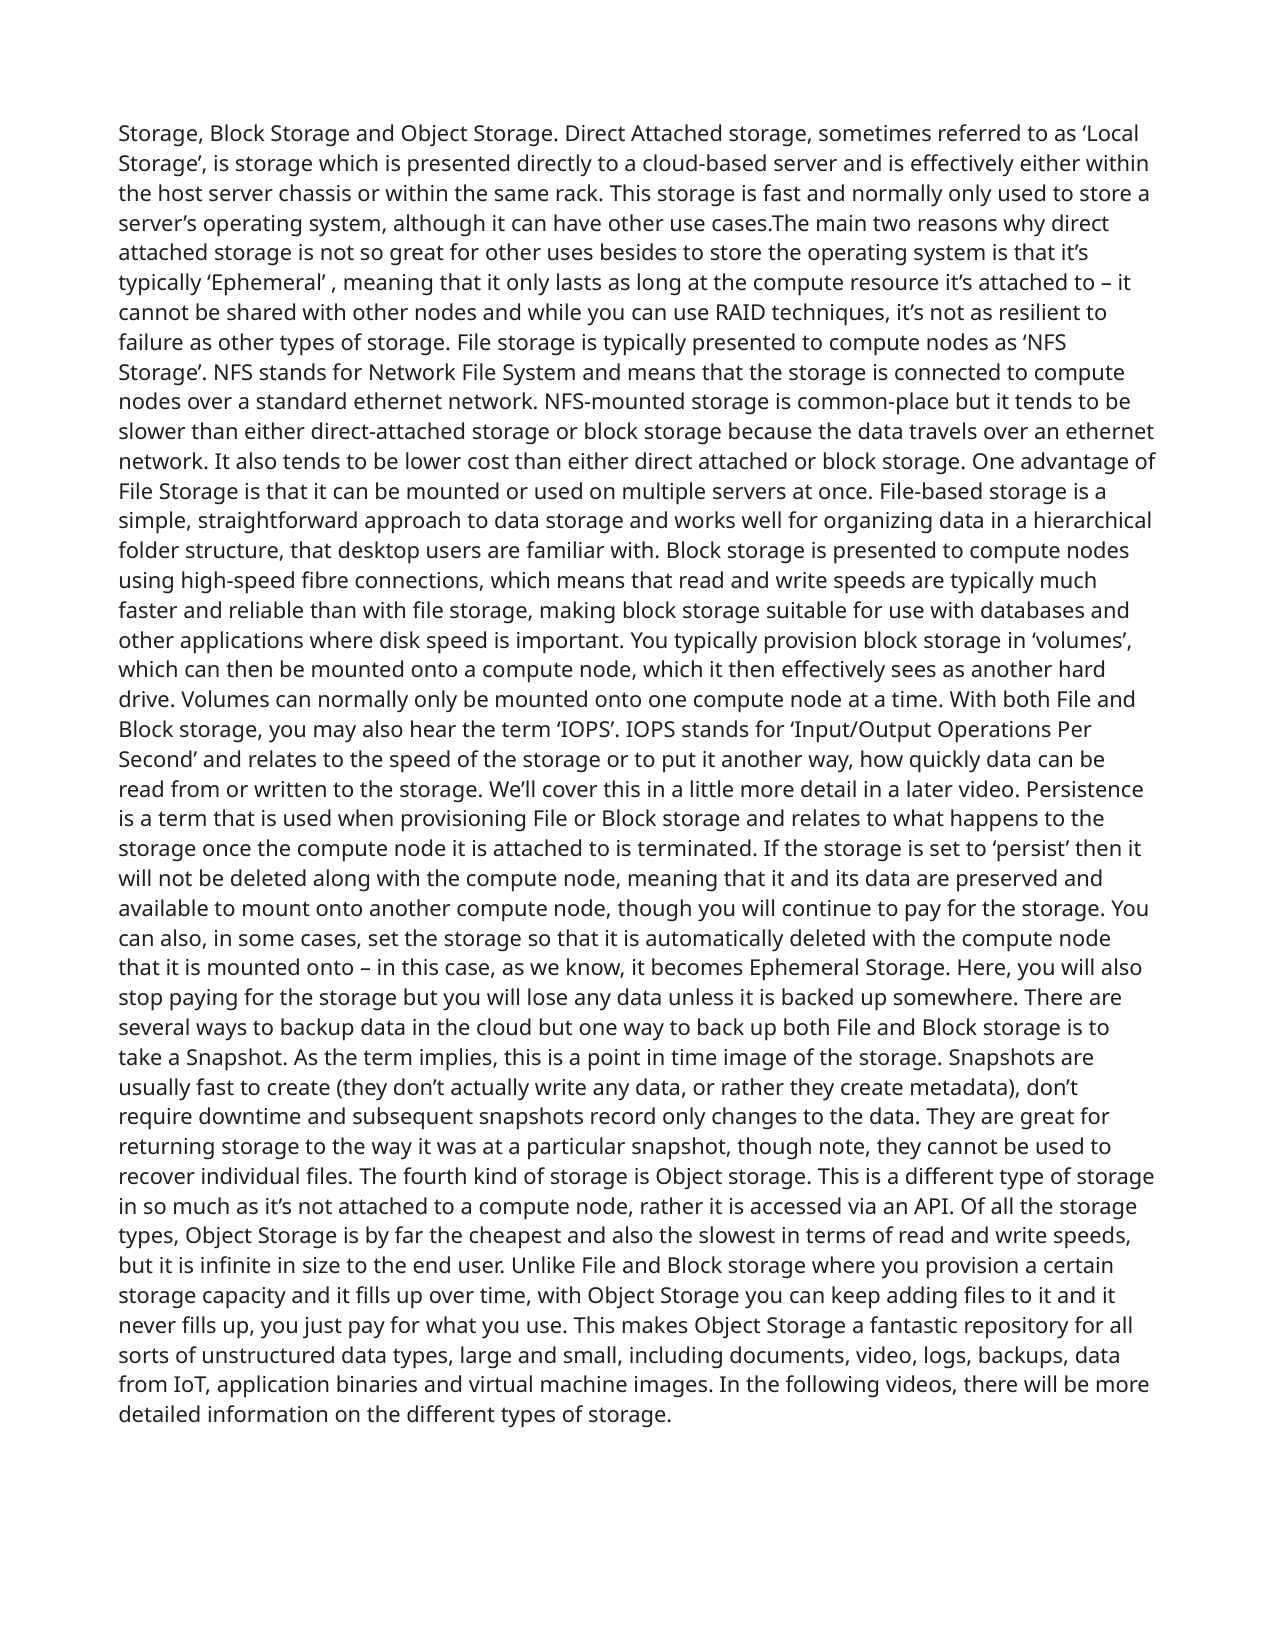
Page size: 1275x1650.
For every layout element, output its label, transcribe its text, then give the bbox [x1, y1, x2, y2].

text Storage, Block Storage and Object Storage. Direct Attached storage, sometimes referred to as ‘Local Storage’, is storage which is presented directly to a cloud-based server and is effectively either within the host server chassis or within the same rack. This storage is fast and normally only used to store a server’s operating system, although it can have other use cases.The main two reasons why direct attached storage is not so great for other uses besides to store the operating system is that it’s typically ‘Ephemeral’ , meaning that it only lasts as long at the compute resource it’s attached to – it cannot be shared with other nodes and while you can use RAID techniques, it’s not as resilient to failure as other types of storage. File storage is typically presented to compute nodes as ‘NFS Storage’. NFS stands for Network File System and means that the storage is connected to compute nodes over a standard ethernet network. NFS-mounted storage is common-place but it tends to be slower than either direct-attached storage or block storage because the data travels over an ethernet network. It also tends to be lower cost than either direct attached or block storage. One advantage of File Storage is that it can be mounted or used on multiple servers at once. File-based storage is a simple, straightforward approach to data storage and works well for organizing data in a hierarchical folder structure, that desktop users are familiar with. Block storage is presented to compute nodes using high-speed fibre connections, which means that read and write speeds are typically much faster and reliable than with file storage, making block storage suitable for use with databases and other applications where disk speed is important. You typically provision block storage in ‘volumes’, which can then be mounted onto a compute node, which it then effectively sees as another hard drive. Volumes can normally only be mounted onto one compute node at a time. With both File and Block storage, you may also hear the term ‘IOPS’. IOPS stands for ‘Input/Output Operations Per Second’ and relates to the speed of the storage or to put it another way, how quickly data can be read from or written to the storage. We’ll cover this in a little more detail in a later video. Persistence is a term that is used when provisioning File or Block storage and relates to what happens to the storage once the compute node it is attached to is terminated. If the storage is set to ‘persist’ then it will not be deleted along with the compute node, meaning that it and its data are preserved and available to mount onto another compute node, though you will continue to pay for the storage. You can also, in some cases, set the storage so that it is automatically deleted with the compute node that it is mounted onto – in this case, as we know, it becomes Ephemeral Storage. Here, you will also stop paying for the storage but you will lose any data unless it is backed up somewhere. There are several ways to backup data in the cloud but one way to back up both File and Block storage is to take a Snapshot. As the term implies, this is a point in time image of the storage. Snapshots are usually fast to create (they don’t actually write any data, or rather they create metadata), don’t require downtime and subsequent snapshots record only changes to the data. They are great for returning storage to the way it was at a particular snapshot, though note, they cannot be used to recover individual files. The fourth kind of storage is Object storage. This is a different type of storage in so much as it’s not attached to a compute node, rather it is accessed via an API. Of all the storage types, Object Storage is by far the cheapest and also the slowest in terms of read and write speeds, but it is infinite in size to the end user. Unlike File and Block storage where you provision a certain storage capacity and it fills up over time, with Object Storage you can keep adding files to it and it never fills up, you just pay for what you use. This makes Object Storage a fantastic repository for all sorts of unstructured data types, large and small, including documents, video, logs, backups, data from IoT, application binaries and virtual machine images. In the following videos, there will be more detailed information on the different types of storage. [118, 118, 1157, 1429]
